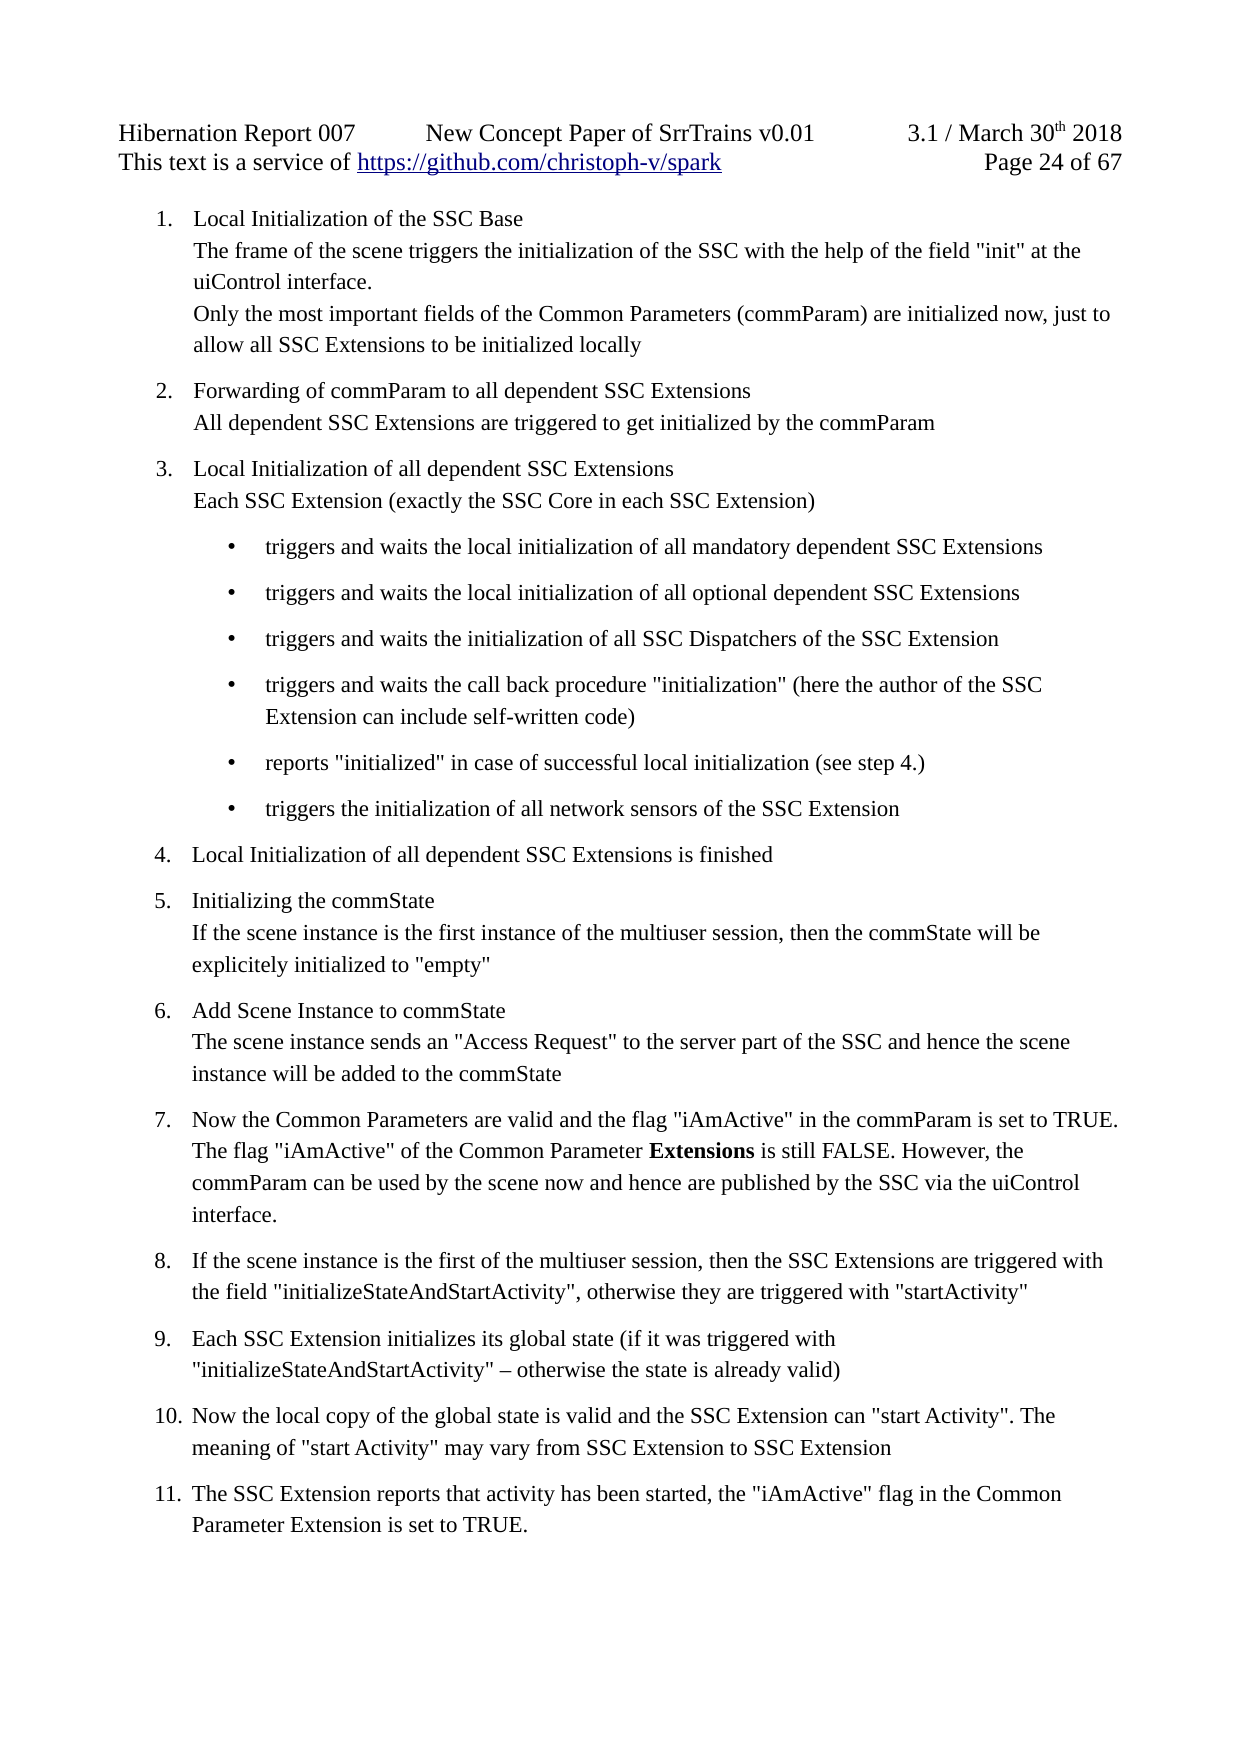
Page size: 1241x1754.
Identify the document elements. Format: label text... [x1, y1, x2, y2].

list reports "initialized" in case of successful local initialization (see step 4.) [228, 749, 1122, 775]
list If the scene instance is the first of the multiuser session, then the SSC Extensions are triggered with the field "initializeStateAndStartActivity", otherwise they are triggered with "startActivity" [154, 1247, 1122, 1305]
list The SSC Extension reports that activity has been started, the "iAmActive" flag in the Common Parameter Extension is set to TRUE. [154, 1480, 1122, 1538]
list triggers and waits the call back procedure "initialization" (here the author of the SSC Extension can include self-written code) [228, 671, 1122, 729]
list Initializing the commState If the scene instance is the first instance of the multiuser session, then the commState will be explicitely initialized to "empty" [154, 887, 1122, 977]
list Now the Common Parameters are valid and the flag "iAmActive" in the commParam is set to TRUE. The flag "iAmActive" of the Common Parameter Extensions is still FALSE. However, the commParam can be used by the scene now and hence are published by the SSC via the uiControl interface. [154, 1106, 1122, 1227]
list Add Scene Instance to commState The scene instance sends an "Access Request" to the server part of the SSC and hence the scene instance will be added to the commState [154, 997, 1122, 1086]
list Each SSC Extension initializes its global state (if it was triggered with "initializeStateAndStartActivity" – otherwise the state is already valid) [154, 1324, 1122, 1382]
list triggers and waits the local initialization of all mandatory dependent SSC Extensions [228, 533, 1122, 559]
list triggers and waits the local initialization of all optional dependent SSC Extensions [228, 579, 1122, 605]
list Now the local copy of the global state is valid and the SSC Extension can "start Activity". The meaning of "start Activity" may vary from SSC Extension to SSC Extension [154, 1402, 1122, 1460]
list Local Initialization of the SSC Base The frame of the scene triggers the initialization of the SSC with the help of the field "init" at the uiControl interface. Only the most important fields of the Common Parameters (commParam) are initialized now, just to allow all SSC Extensions to be initialized locally [156, 205, 1122, 358]
list triggers the initialization of all network sensors of the SSC Extension [228, 795, 1122, 822]
list triggers and waits the initialization of all SSC Dispatchers of the SSC Extension [228, 625, 1122, 652]
list Local Initialization of all dependent SSC Extensions is finished [154, 841, 1122, 868]
list Local Initialization of all dependent SSC Extensions Each SSC Extension (exactly the SSC Core in each SSC Extension) [156, 455, 1122, 513]
list Forwarding of commParam to all dependent SSC Extensions All dependent SSC Extensions are triggered to get initialized by the commParam [156, 377, 1122, 435]
